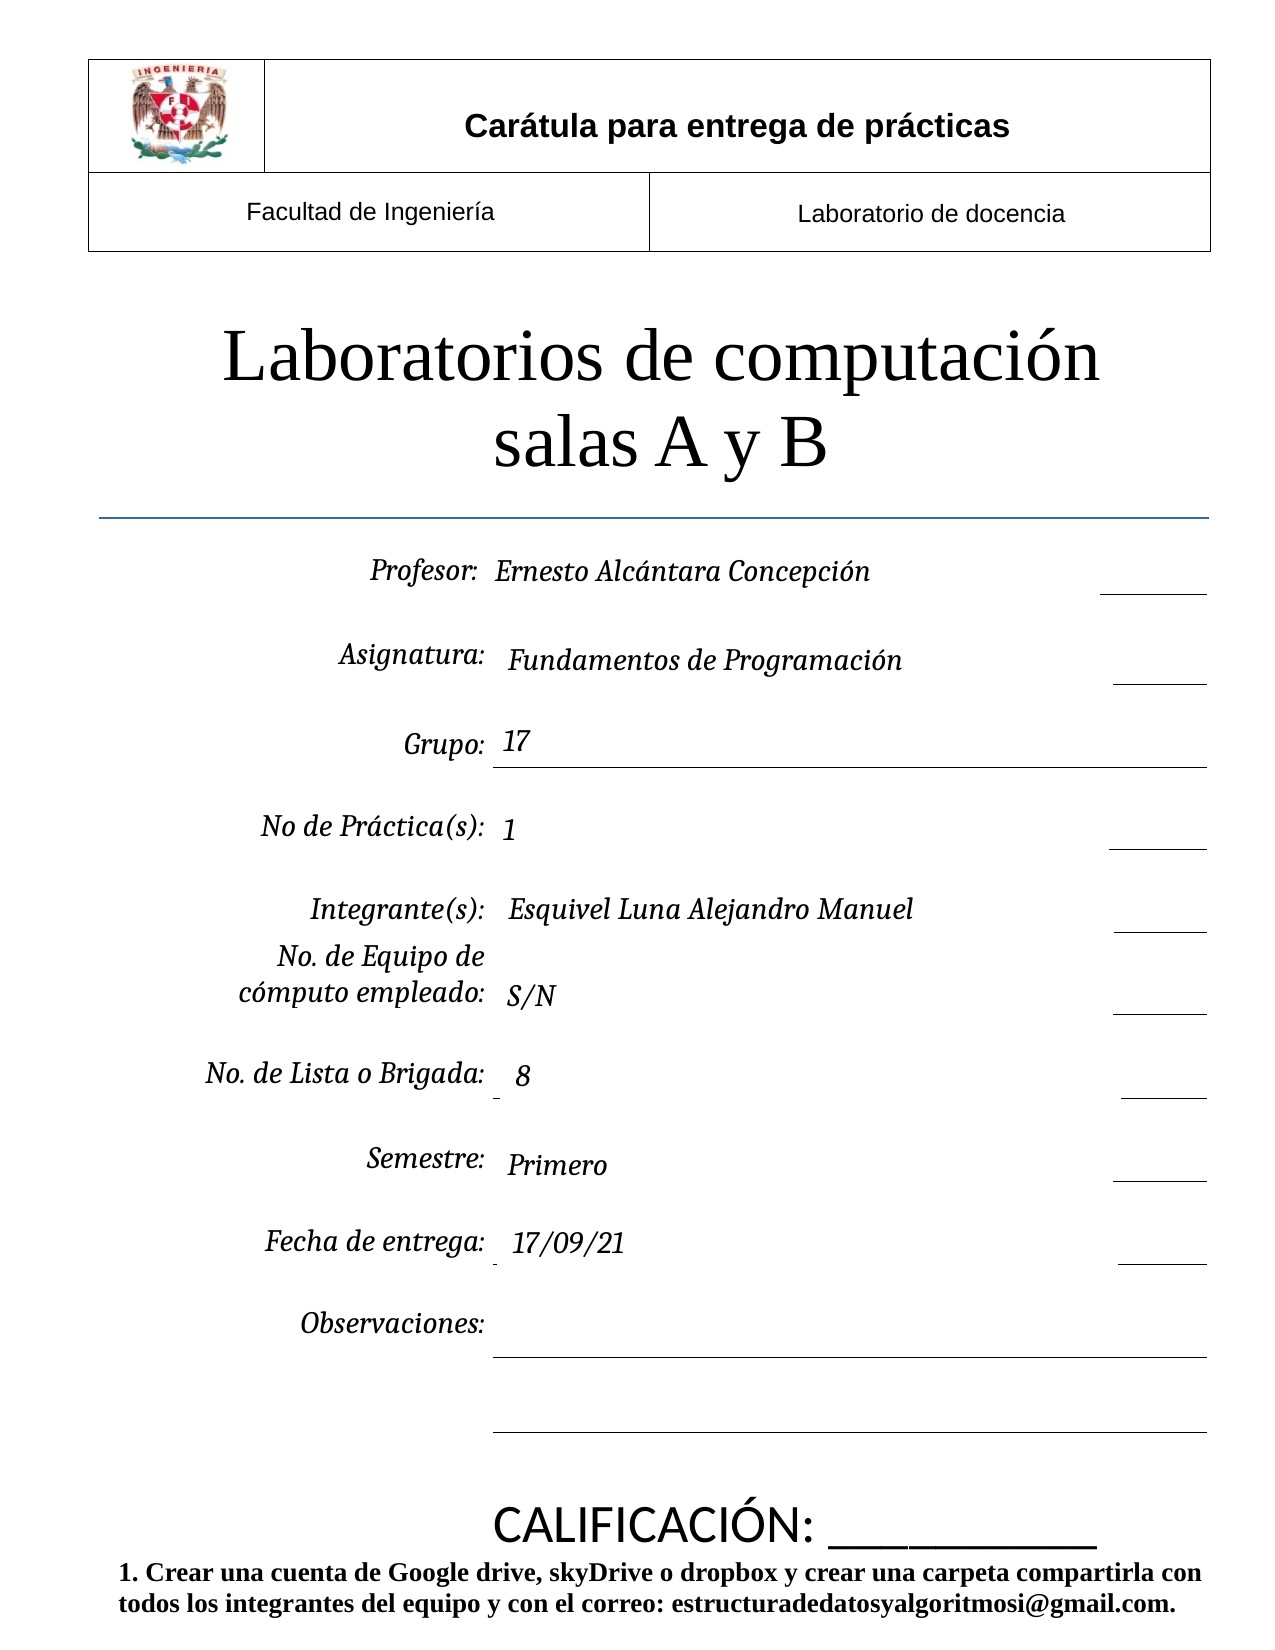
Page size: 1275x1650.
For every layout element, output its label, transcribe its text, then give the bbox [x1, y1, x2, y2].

text 1. Crear una cuenta de Google drive, skyDrive o dropbox y crear una carpeta compartirla con todos los integrantes del equipo y con el correo: estructuradedatosyalgoritmosi@gmail.com. [118, 1556, 1205, 1618]
table_cell [488, 768, 1207, 855]
text Laboratorios de computación [118, 310, 1205, 396]
table_header [493, 511, 1207, 517]
table_cell [488, 716, 1207, 767]
table_cell No de Práctica(s): [118, 766, 493, 849]
table_cell [493, 850, 1207, 935]
table_cell Laboratorio de docencia [650, 173, 1210, 251]
table_header Profesor: [118, 519, 493, 594]
table_cell [492, 1099, 1207, 1191]
table_cell Fecha de entrega: [118, 1181, 493, 1263]
table_cell Observaciones: [118, 1264, 493, 1357]
text CALIFICACIÓN: __________ [118, 1489, 1205, 1556]
table_cell [493, 1265, 1207, 1357]
table_header Carátula para entrega de prácticas [265, 60, 1210, 172]
table_cell [493, 1182, 1207, 1269]
table_cell Grupo: [118, 684, 493, 766]
table_header [89, 60, 264, 172]
table_cell No. de Equipo de cómputo empleado: [118, 932, 493, 1013]
table_cell [493, 1358, 1207, 1432]
table_header [480, 519, 1207, 597]
table_cell [493, 595, 1207, 686]
table_cell Asignatura: [118, 594, 493, 684]
table_cell Semestre: [118, 1098, 493, 1181]
table_cell No. de Lista o Brigada: [118, 1014, 493, 1098]
table_cell Integrante(s): [118, 849, 493, 932]
table_cell [493, 685, 1207, 766]
table_cell [118, 1357, 493, 1432]
table_cell Facultad de Ingeniería [89, 173, 649, 251]
table_cell [492, 933, 1207, 1022]
text salas A y B [118, 396, 1205, 482]
table_header [118, 511, 493, 517]
table_cell [493, 1015, 1207, 1102]
